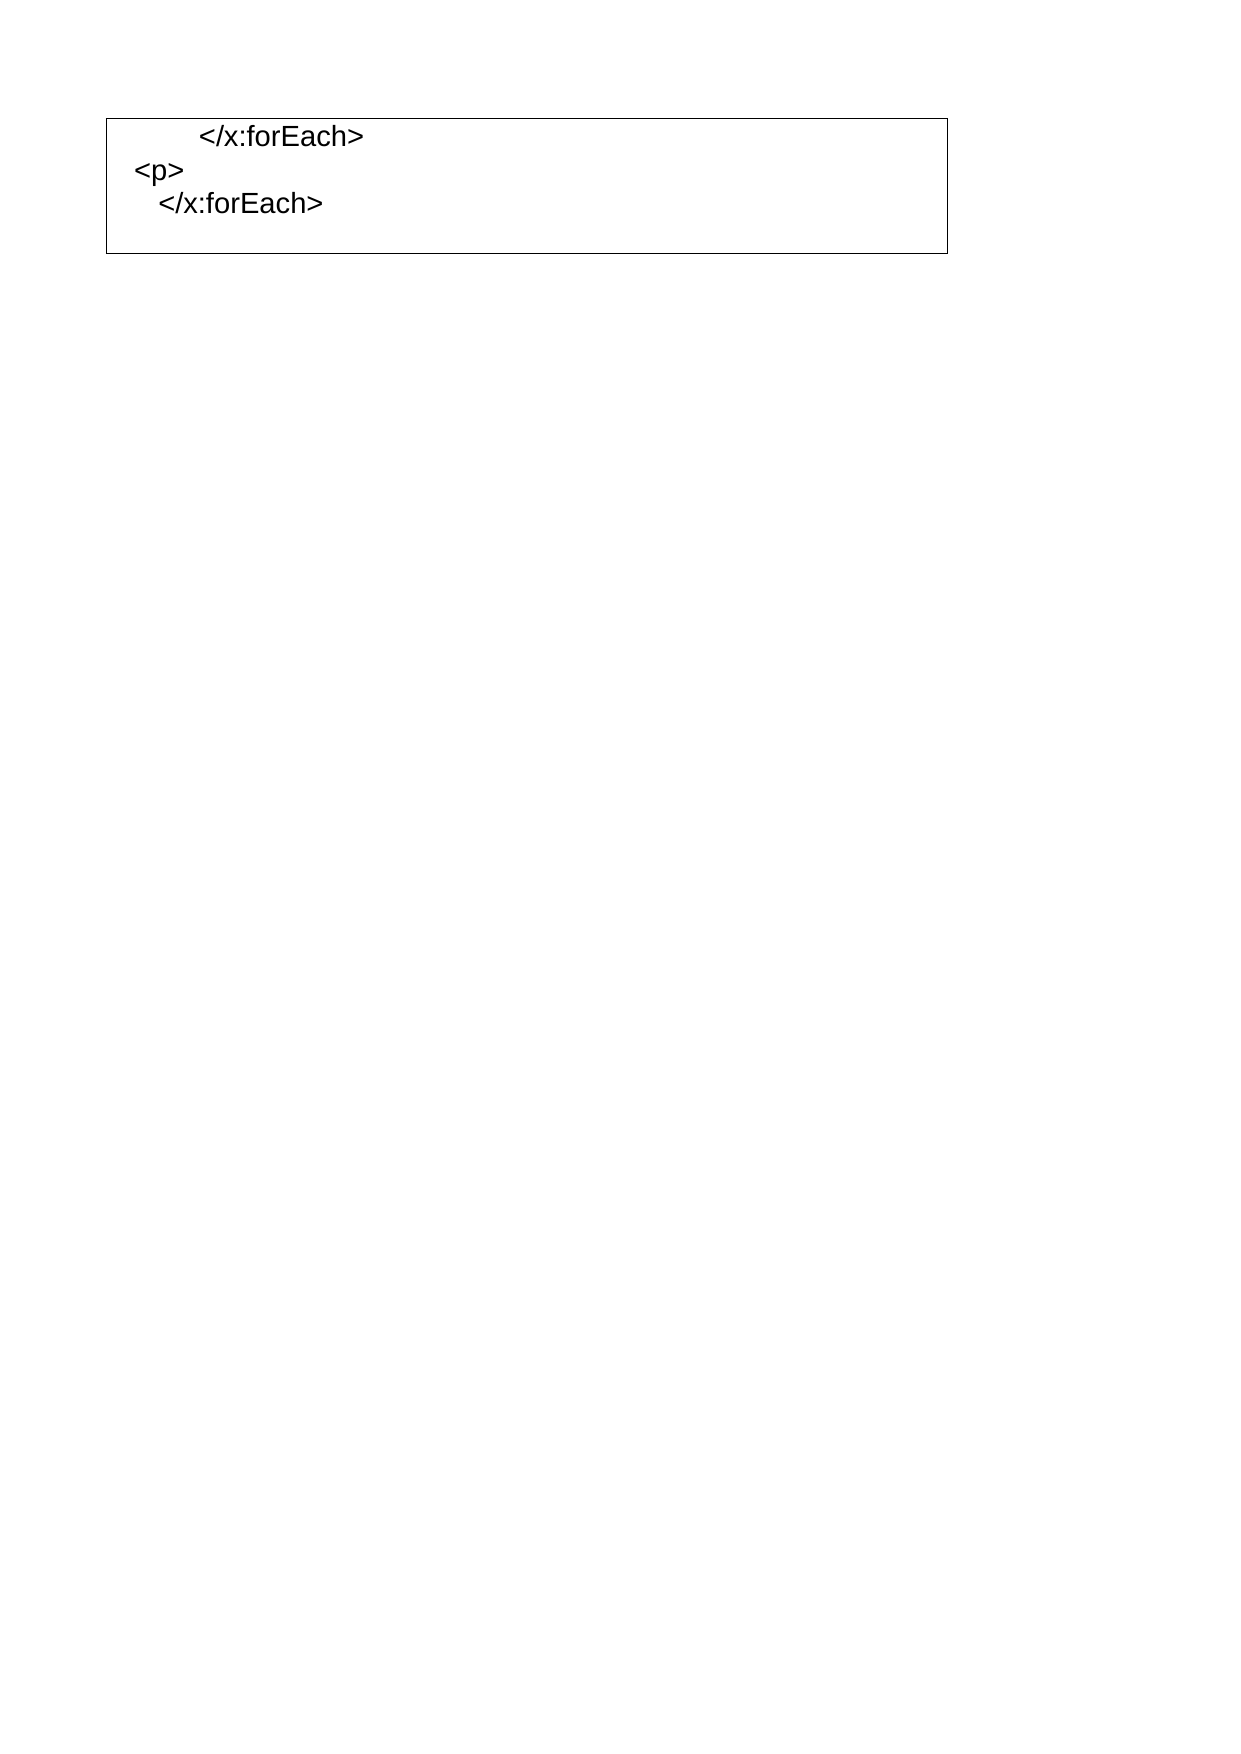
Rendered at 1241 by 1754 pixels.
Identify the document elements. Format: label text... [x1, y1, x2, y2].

table_header </x:forEach> <p> </x:forEach> [107, 119, 947, 253]
